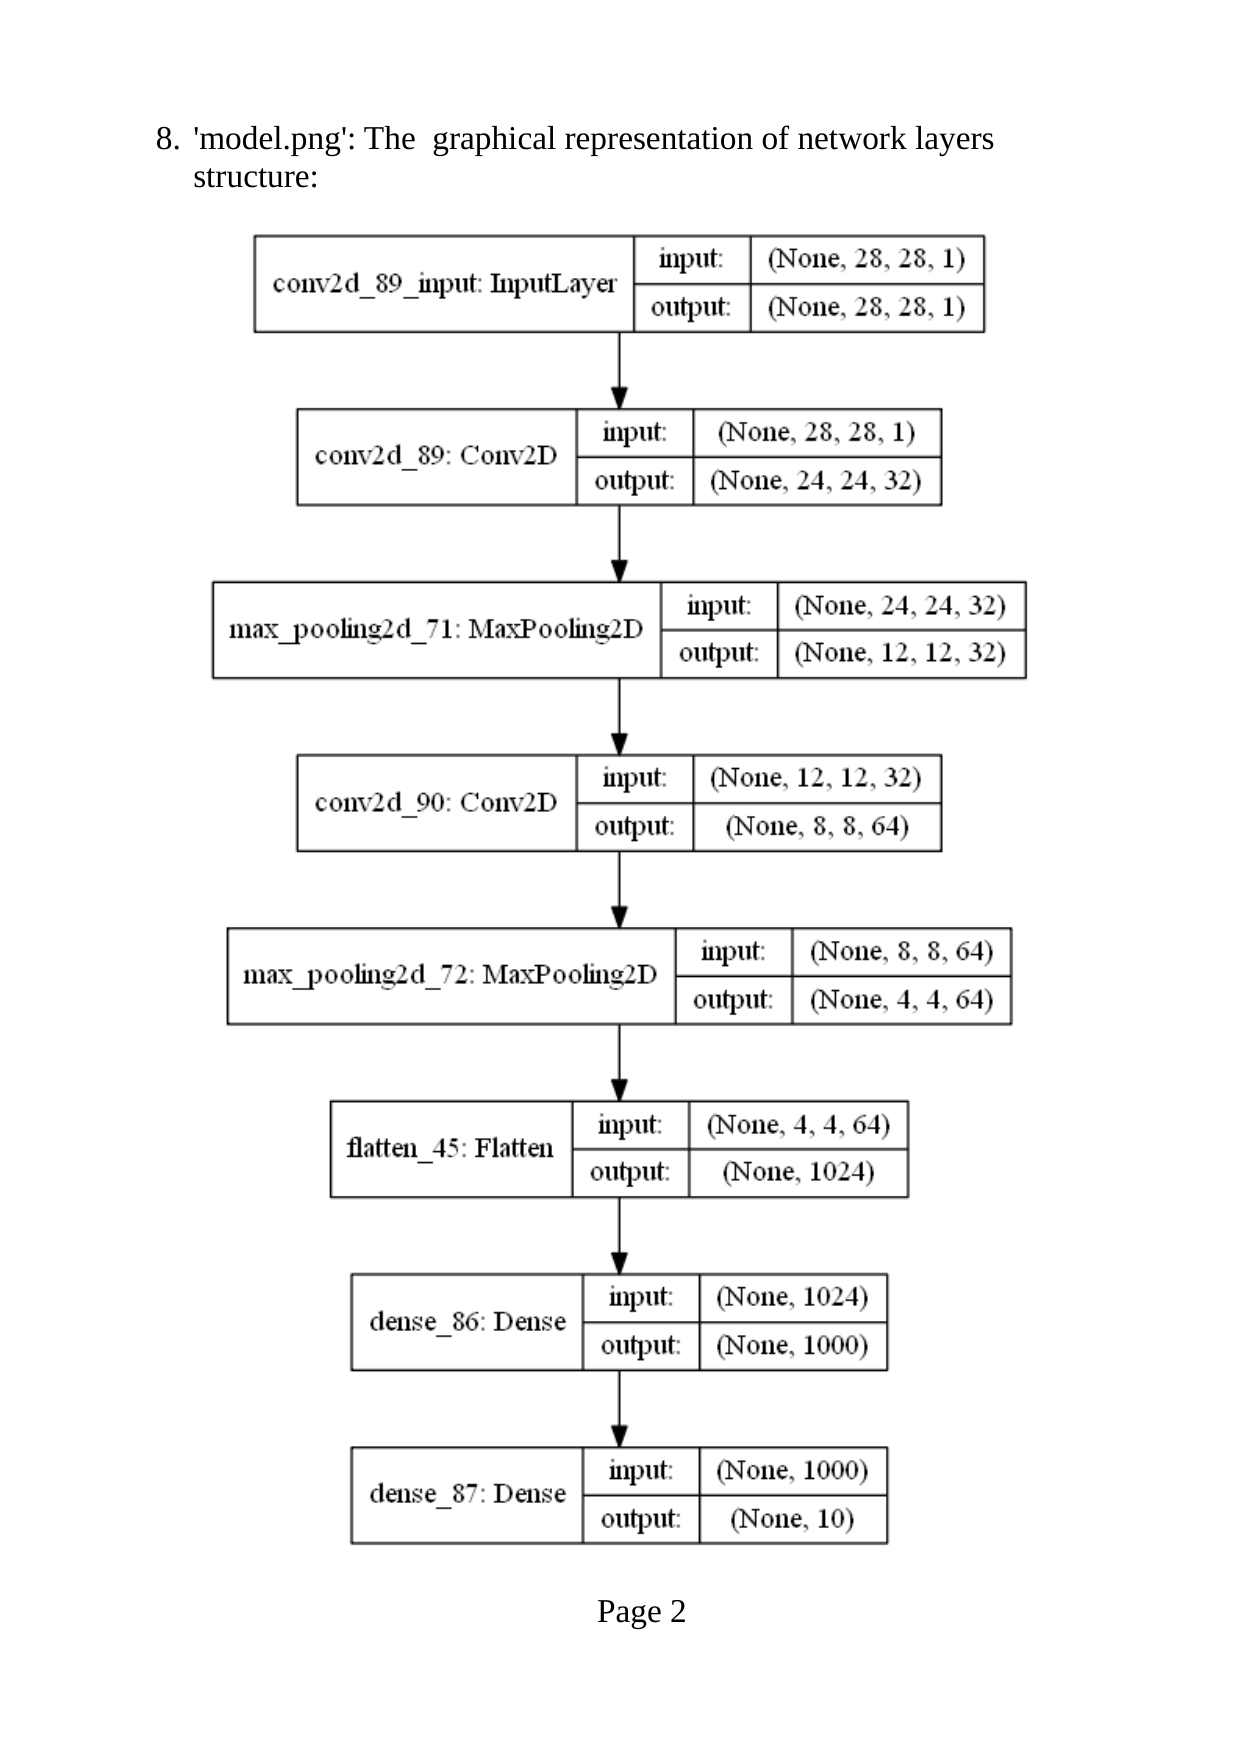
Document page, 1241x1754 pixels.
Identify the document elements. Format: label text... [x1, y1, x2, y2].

text Page 2 [156, 1591, 1122, 1629]
list 'model.png': The graphical representation of network layers structure: [156, 118, 1122, 195]
picture [205, 227, 1035, 1553]
